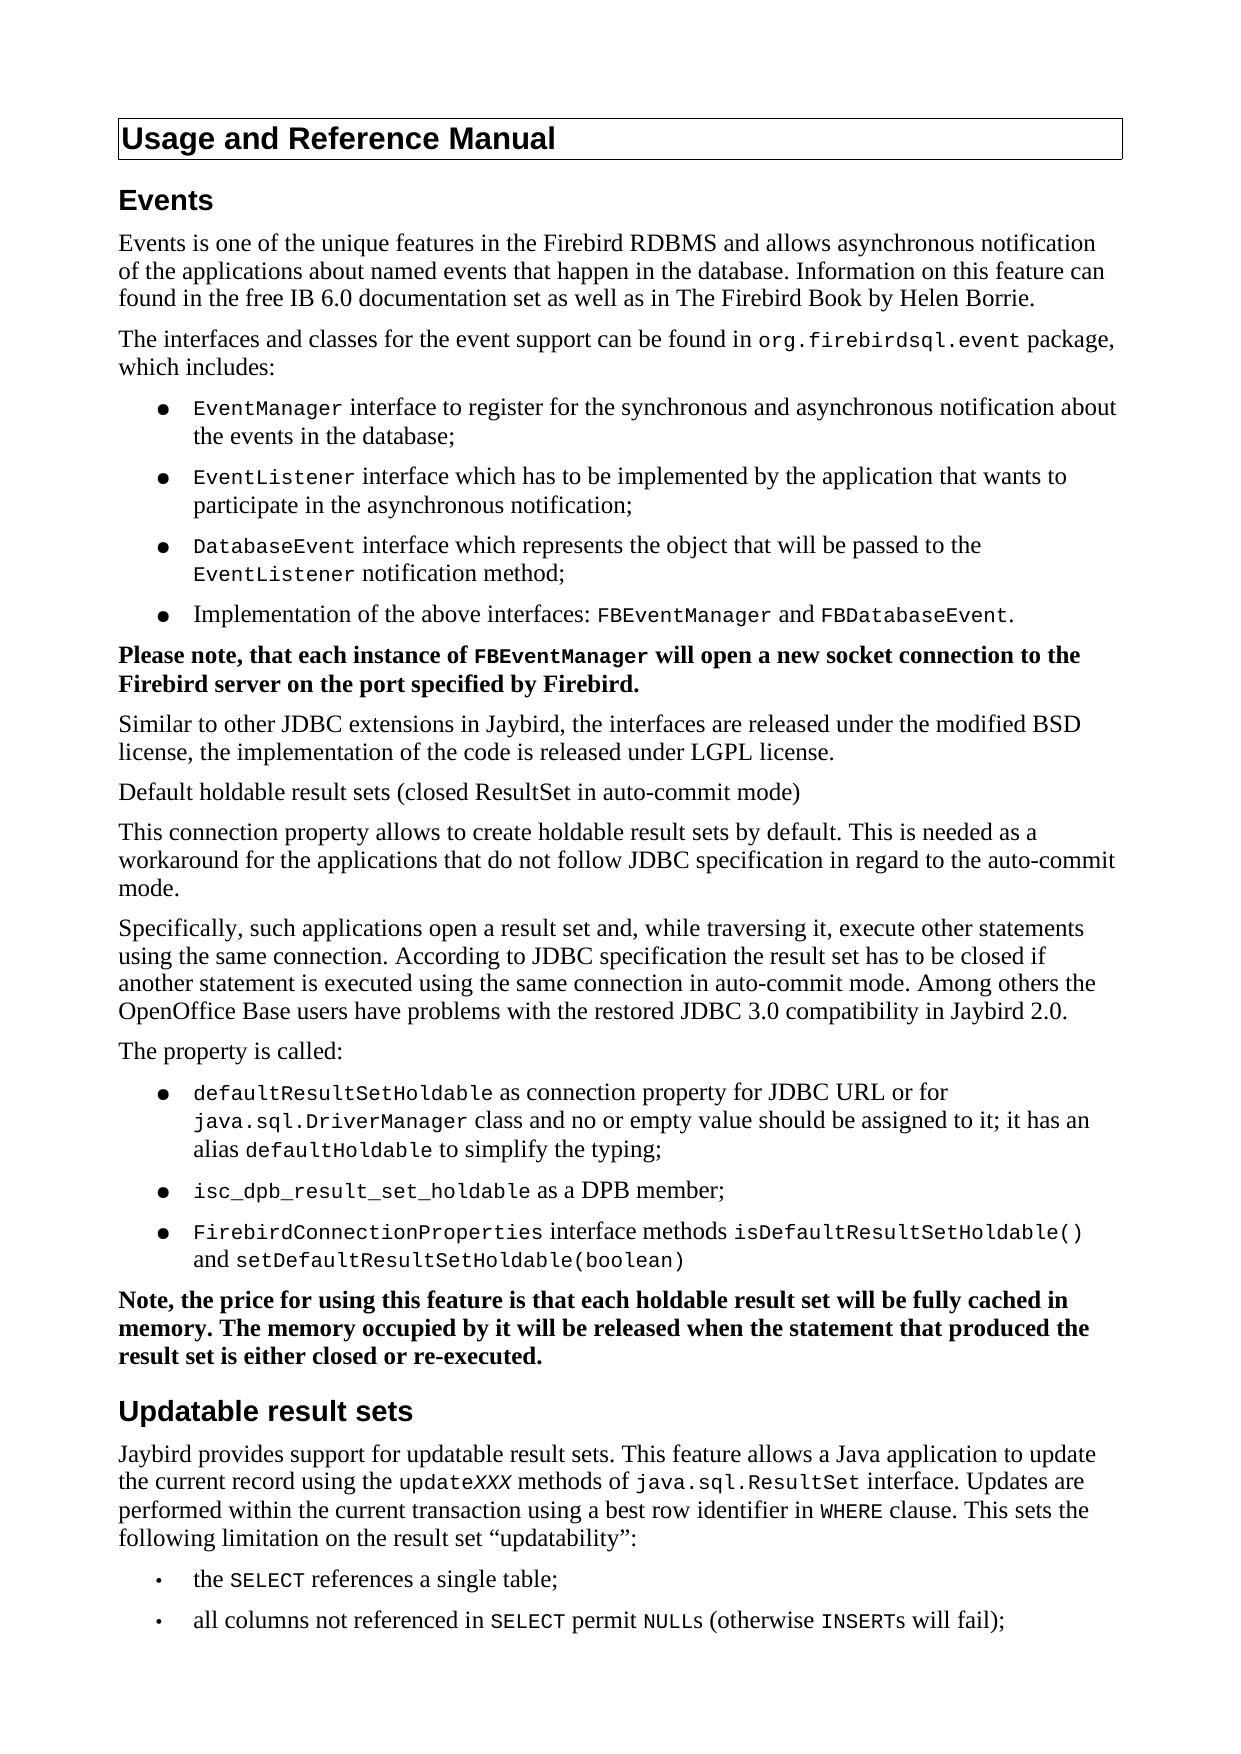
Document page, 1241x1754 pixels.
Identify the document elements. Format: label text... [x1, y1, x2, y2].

list isc_dpb_result_set_holdable as a DPB member; [156, 1176, 1122, 1204]
text The property is called: [118, 1037, 1122, 1065]
list DatabaseEvent interface which represents the object that will be passed to the EventListener notification method; [156, 531, 1122, 588]
text Specifically, such applications open a result set and, while traversing it, execute other statements using the same connection. According to JDBC specification the result set has to be closed if another statement is executed using the same connection in auto-commit mode. Among others the OpenOffice Base users have problems with the restored JDBC 3.0 compatibility in Jaybird 2.0. [118, 914, 1122, 1025]
text Events is one of the unique features in the Firebird RDBMS and allows asynchronous notification of the applications about named events that happen in the database. Information on this feature can found in the free IB 6.0 documentation set as well as in The Firebird Book by Helen Borrie. [118, 229, 1122, 312]
list defaultResultSetHoldable as connection property for JDBC URL or for java.sql.DriverManager class and no or empty value should be assigned to it; it has an alias defaultHoldable to simplify the typing; [156, 1078, 1122, 1163]
subtitle Events [118, 184, 1122, 217]
text Default holdable result sets (closed ResultSet in auto-commit mode) [118, 778, 1122, 806]
subtitle Updatable result sets [118, 1394, 1122, 1427]
list Implementation of the above interfaces: FBEventManager and FBDatabaseEvent. [156, 601, 1122, 629]
text Similar to other JDBC extensions in Jaybird, the interfaces are released under the modified BSD license, the implementation of the code is released under LGPL license. [118, 710, 1122, 766]
list EventManager interface to register for the synchronous and asynchronous notification about the events in the database; [156, 393, 1122, 450]
text Note, the price for using this feature is that each holdable result set will be fully cached in memory. The memory occupied by it will be released when the statement that produced the result set is either closed or re-executed. [118, 1286, 1122, 1369]
list the SELECT references a single table; [156, 1565, 1122, 1593]
list all columns not referenced in SELECT permit NULLs (otherwise INSERTs will fail); [156, 1606, 1122, 1634]
text The interfaces and classes for the event support can be found in org.firebirdsql.event package, which includes: [118, 325, 1122, 381]
text Jaybird provides support for updatable result sets. This feature allows a Java application to update the current record using the updateXXX methods of java.sql.ResultSet interface. Updates are performed within the current transaction using a best row identifier in WHERE clause. This sets the following limitation on the result set “updatability”: [118, 1440, 1122, 1552]
text This connection property allows to create holdable result sets by default. This is needed as a workaround for the applications that do not follow JDBC specification in regard to the auto-commit mode. [118, 818, 1122, 902]
list FirebirdConnectionProperties interface methods isDefaultResultSetHoldable() and setDefaultResultSetHoldable(boolean) [156, 1217, 1122, 1274]
text Please note, that each instance of FBEventManager will open a new socket connection to the Firebird server on the port specified by Firebird. [118, 642, 1122, 698]
subtitle Usage and Reference Manual [119, 119, 1122, 159]
list EventListener interface which has to be implemented by the application that wants to participate in the asynchronous notification; [156, 462, 1122, 518]
